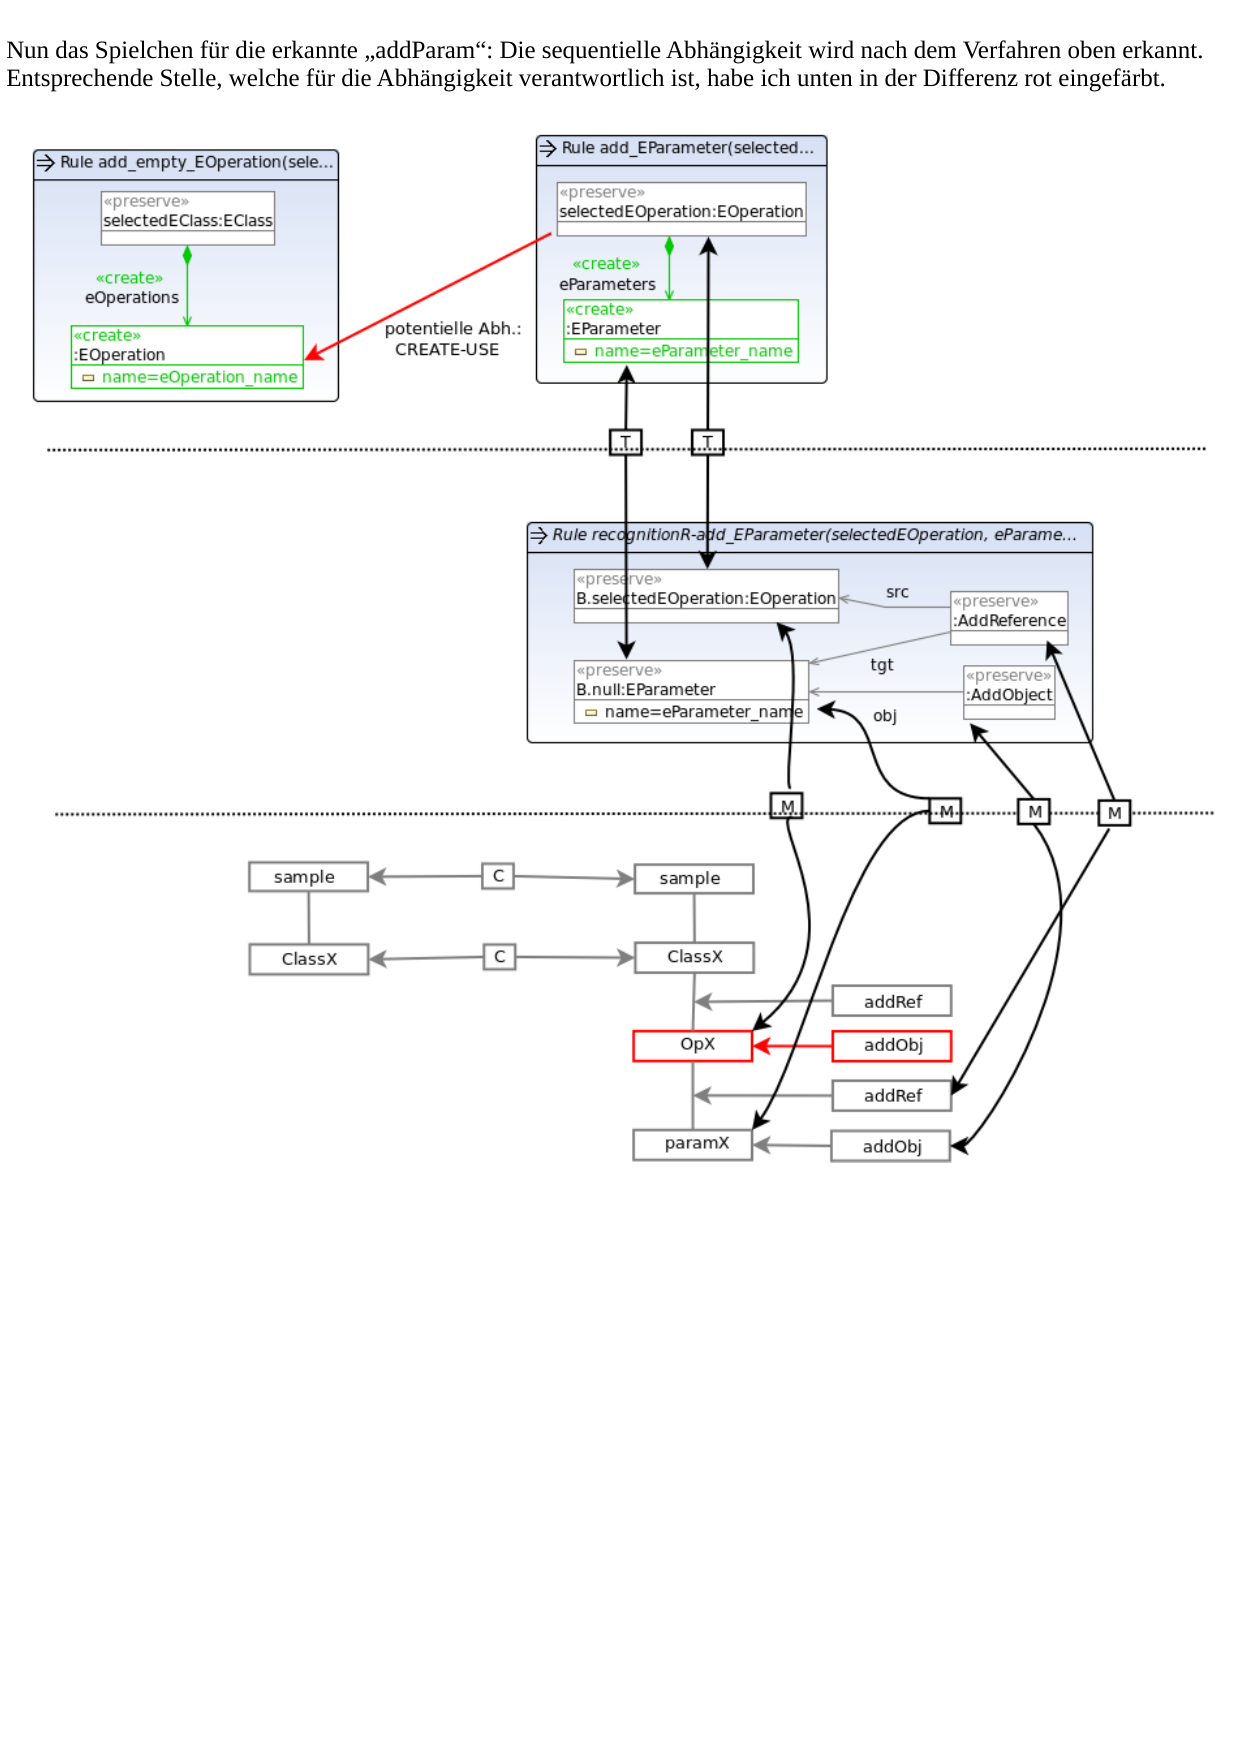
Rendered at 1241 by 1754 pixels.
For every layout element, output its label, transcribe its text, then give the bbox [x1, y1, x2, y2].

text Nun das Spielchen für die erkannte „addParam“: Die sequentielle Abhängigkeit wird nach dem Verfahren oben erkannt. Entsprechende Stelle, welche für die Abhängigkeit verantwortlich ist, habe ich unten in der Differenz rot eingefärbt. [6, 35, 1234, 92]
picture [24, 126, 1216, 1163]
